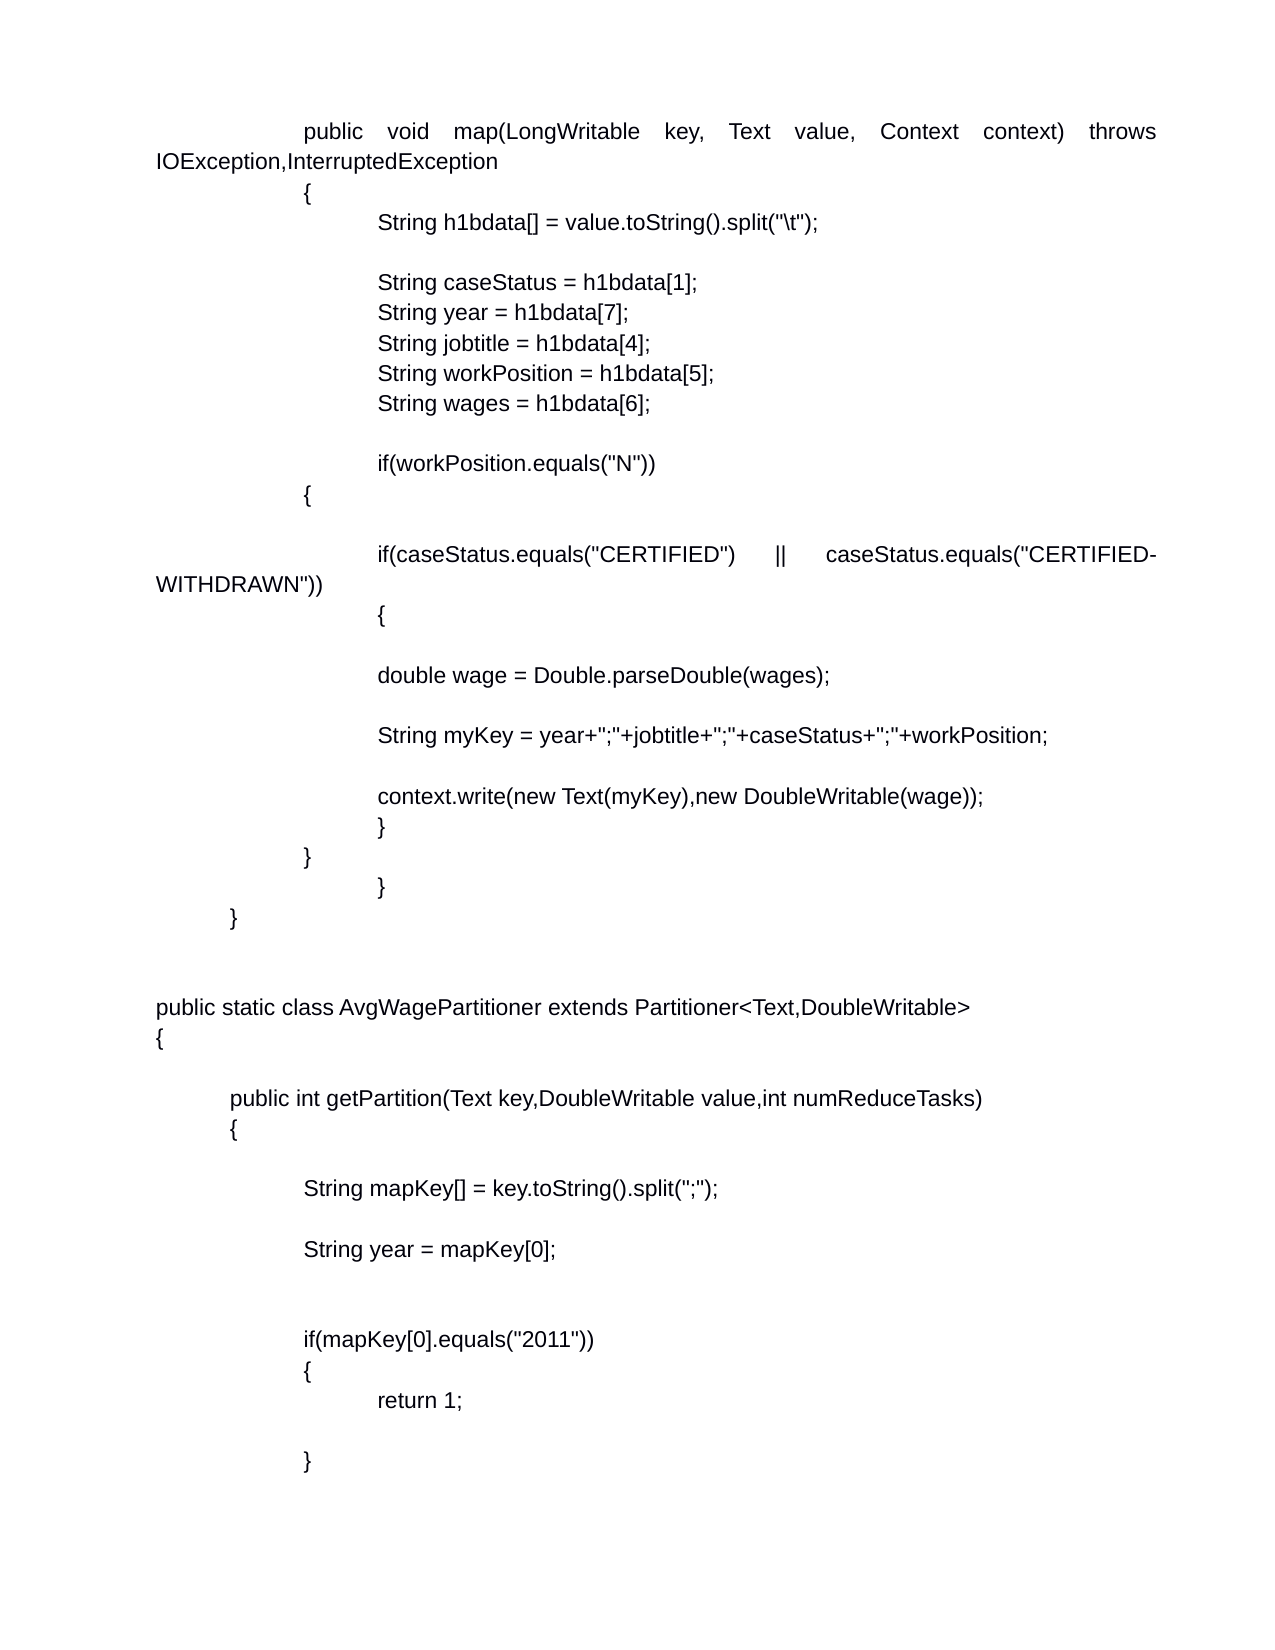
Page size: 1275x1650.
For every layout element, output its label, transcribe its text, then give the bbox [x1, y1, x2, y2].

text { [156, 1357, 1157, 1383]
text double wage = Double.parseDouble(wages); [156, 662, 1157, 688]
text String workPosition = h1bdata[5]; [156, 360, 1157, 386]
text } [156, 1447, 1157, 1474]
text } [156, 813, 1157, 839]
text { [156, 178, 1157, 205]
text return 1; [156, 1387, 1157, 1413]
text } [156, 843, 1157, 869]
text String wages = h1bdata[6]; [156, 390, 1157, 416]
text { [156, 1115, 1157, 1141]
text { [156, 601, 1157, 628]
text { [156, 481, 1157, 507]
text String year = mapKey[0]; [156, 1236, 1157, 1262]
text String mapKey[] = key.toString().split(";"); [156, 1175, 1157, 1202]
text String jobtitle = h1bdata[4]; [156, 329, 1157, 356]
text if(caseStatus.equals("CERTIFIED") || caseStatus.equals("CERTIFIED-WITHDRAWN")) [156, 541, 1157, 598]
text String myKey = year+";"+jobtitle+";"+caseStatus+";"+workPosition; [156, 722, 1157, 749]
text String caseStatus = h1bdata[1]; [156, 269, 1157, 296]
text } [156, 903, 1157, 930]
text String year = h1bdata[7]; [156, 299, 1157, 326]
text public int getPartition(Text key,DoubleWritable value,int numReduceTasks) [156, 1085, 1157, 1111]
text { [156, 1024, 1157, 1051]
text if(workPosition.equals("N")) [156, 450, 1157, 477]
text String h1bdata[] = value.toString().split("\t"); [156, 209, 1157, 235]
text } [156, 873, 1157, 900]
text public void map(LongWritable key, Text value, Context context) throws IOException,InterruptedException [156, 118, 1157, 175]
text context.write(new Text(myKey),new DoubleWritable(wage)); [156, 783, 1157, 809]
text public static class AvgWagePartitioner extends Partitioner<Text,DoubleWritable> [156, 994, 1157, 1021]
text if(mapKey[0].equals("2011")) [156, 1326, 1157, 1353]
